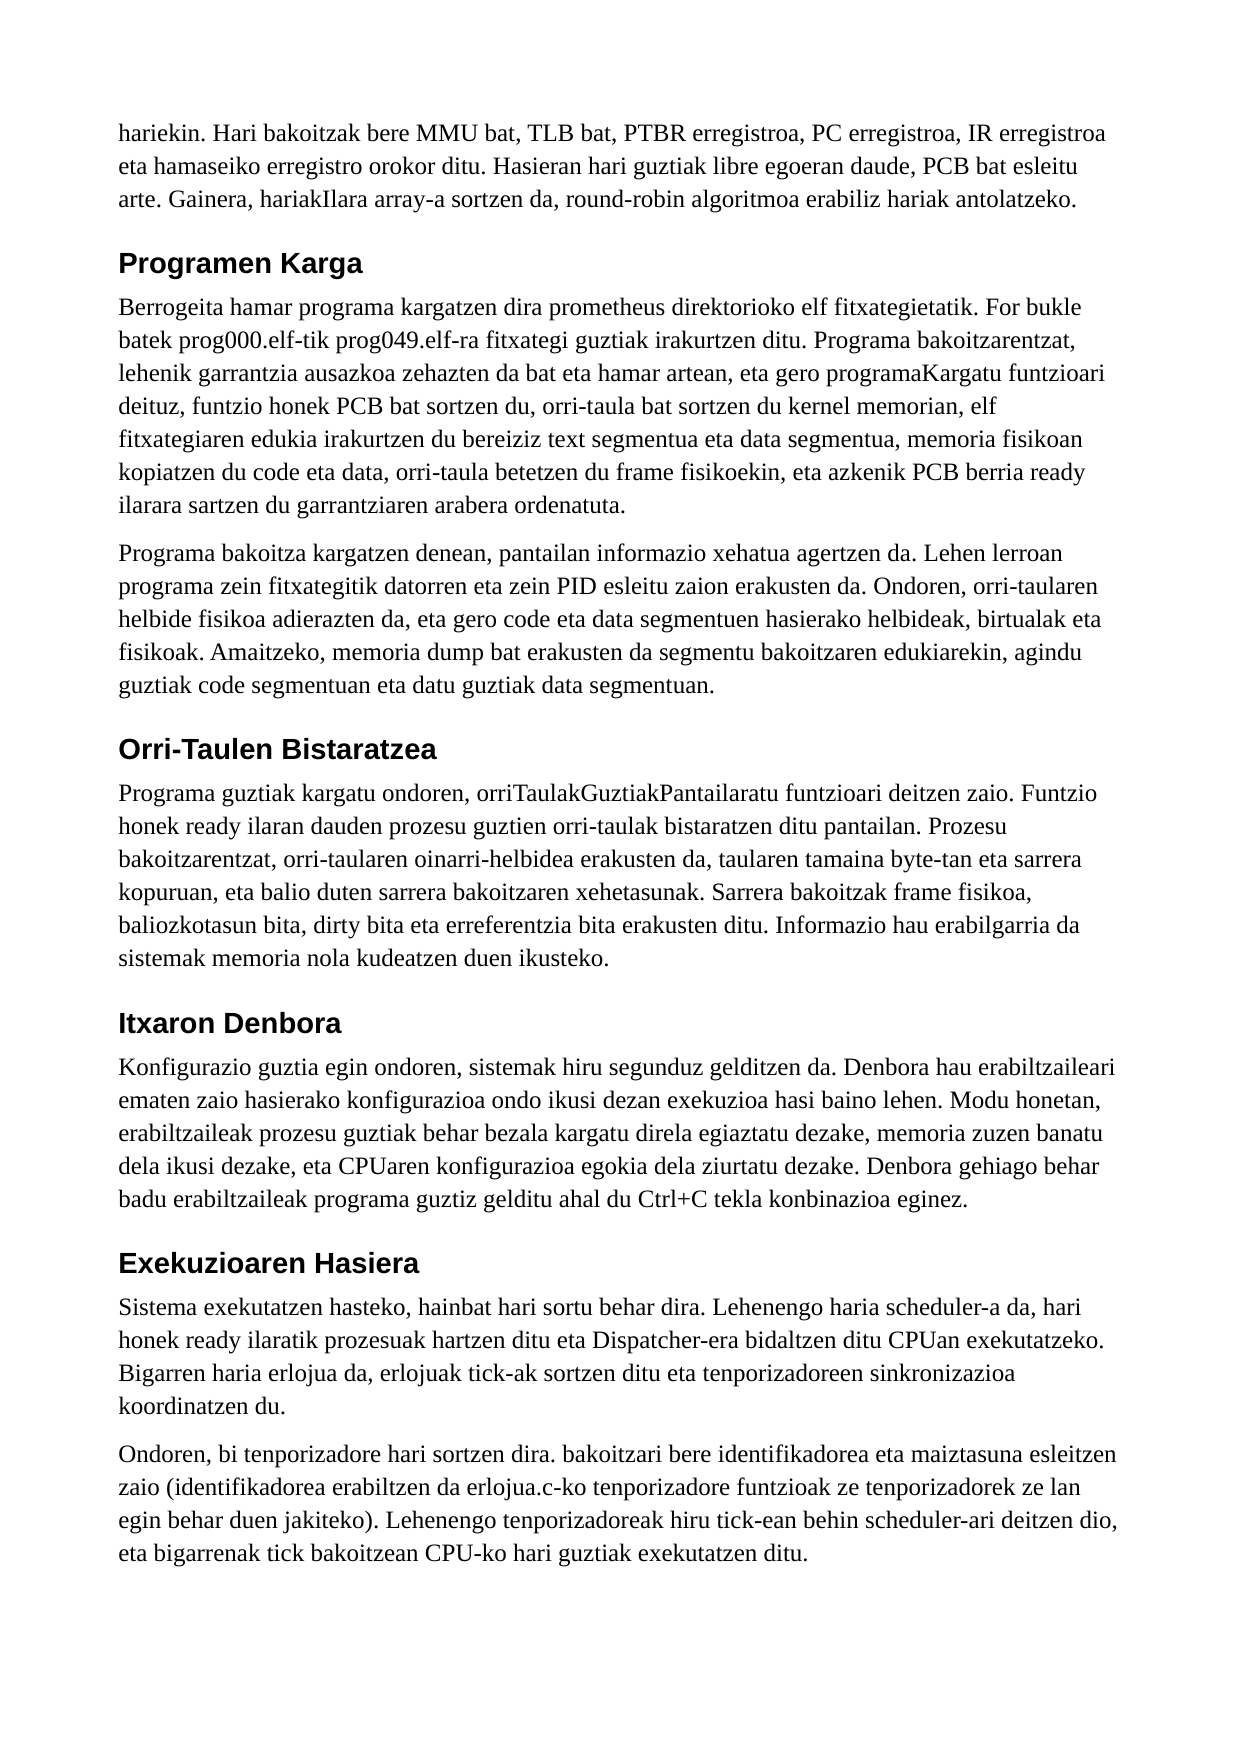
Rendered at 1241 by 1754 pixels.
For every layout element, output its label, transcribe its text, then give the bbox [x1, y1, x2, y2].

text hariekin. Hari bakoitzak bere MMU bat, TLB bat, PTBR erregistroa, PC erregistroa, IR erregistroa eta hamaseiko erregistro orokor ditu. Hasieran hari guztiak libre egoeran daude, PCB bat esleitu arte. Gainera, hariakIlara array-a sortzen da, round-robin algoritmoa erabiliz hariak antolatzeko. [118, 118, 1122, 213]
text Sistema exekutatzen hasteko, hainbat hari sortu behar dira. Lehenengo haria scheduler-a da, hari honek ready ilaratik prozesuak hartzen ditu eta Dispatcher-era bidaltzen ditu CPUan exekutatzeko. Bigarren haria erlojua da, erlojuak tick-ak sortzen ditu eta tenporizadoreen sinkronizazioa koordinatzen du. [118, 1292, 1122, 1420]
subtitle Orri-Taulen Bistaratzea [118, 732, 1122, 766]
subtitle Itxaron Denbora [118, 1006, 1122, 1039]
subtitle Programen Karga [118, 246, 1122, 280]
text Ondoren, bi tenporizadore hari sortzen dira. bakoitzari bere identifikadorea eta maiztasuna esleitzen zaio (identifikadorea erabiltzen da erlojua.c-ko tenporizadore funtzioak ze tenporizadorek ze lan egin behar duen jakiteko). Lehenengo tenporizadoreak hiru tick-ean behin scheduler-ari deitzen dio, eta bigarrenak tick bakoitzean CPU-ko hari guztiak exekutatzen ditu. [118, 1439, 1122, 1567]
subtitle Exekuzioaren Hasiera [118, 1246, 1122, 1279]
text Programa guztiak kargatu ondoren, orriTaulakGuztiakPantailaratu funtzioari deitzen zaio. Funtzio honek ready ilaran dauden prozesu guztien orri-taulak bistaratzen ditu pantailan. Prozesu bakoitzarentzat, orri-taularen oinarri-helbidea erakusten da, taularen tamaina byte-tan eta sarrera kopuruan, eta balio duten sarrera bakoitzaren xehetasunak. Sarrera bakoitzak frame fisikoa, baliozkotasun bita, dirty bita eta erreferentzia bita erakusten ditu. Informazio hau erabilgarria da sistemak memoria nola kudeatzen duen ikusteko. [118, 778, 1122, 972]
text Berrogeita hamar programa kargatzen dira prometheus direktorioko elf fitxategietatik. For bukle batek prog000.elf-tik prog049.elf-ra fitxategi guztiak irakurtzen ditu. Programa bakoitzarentzat, lehenik garrantzia ausazkoa zehazten da bat eta hamar artean, eta gero programaKargatu funtzioari deituz, funtzio honek PCB bat sortzen du, orri-taula bat sortzen du kernel memorian, elf fitxategiaren edukia irakurtzen du bereiziz text segmentua eta data segmentua, memoria fisikoan kopiatzen du code eta data, orri-taula betetzen du frame fisikoekin, eta azkenik PCB berria ready ilarara sartzen du garrantziaren arabera ordenatuta. [118, 292, 1122, 519]
text Konfigurazio guztia egin ondoren, sistemak hiru segunduz gelditzen da. Denbora hau erabiltzaileari ematen zaio hasierako konfigurazioa ondo ikusi dezan exekuzioa hasi baino lehen. Modu honetan, erabiltzaileak prozesu guztiak behar bezala kargatu direla egiaztatu dezake, memoria zuzen banatu dela ikusi dezake, eta CPUaren konfigurazioa egokia dela ziurtatu dezake. Denbora gehiago behar badu erabiltzaileak programa guztiz gelditu ahal du Ctrl+C tekla konbinazioa eginez. [118, 1052, 1122, 1213]
text Programa bakoitza kargatzen denean, pantailan informazio xehatua agertzen da. Lehen lerroan programa zein fitxategitik datorren eta zein PID esleitu zaion erakusten da. Ondoren, orri-taularen helbide fisikoa adierazten da, eta gero code eta data segmentuen hasierako helbideak, birtualak eta fisikoak. Amaitzeko, memoria dump bat erakusten da segmentu bakoitzaren edukiarekin, agindu guztiak code segmentuan eta datu guztiak data segmentuan. [118, 538, 1122, 699]
